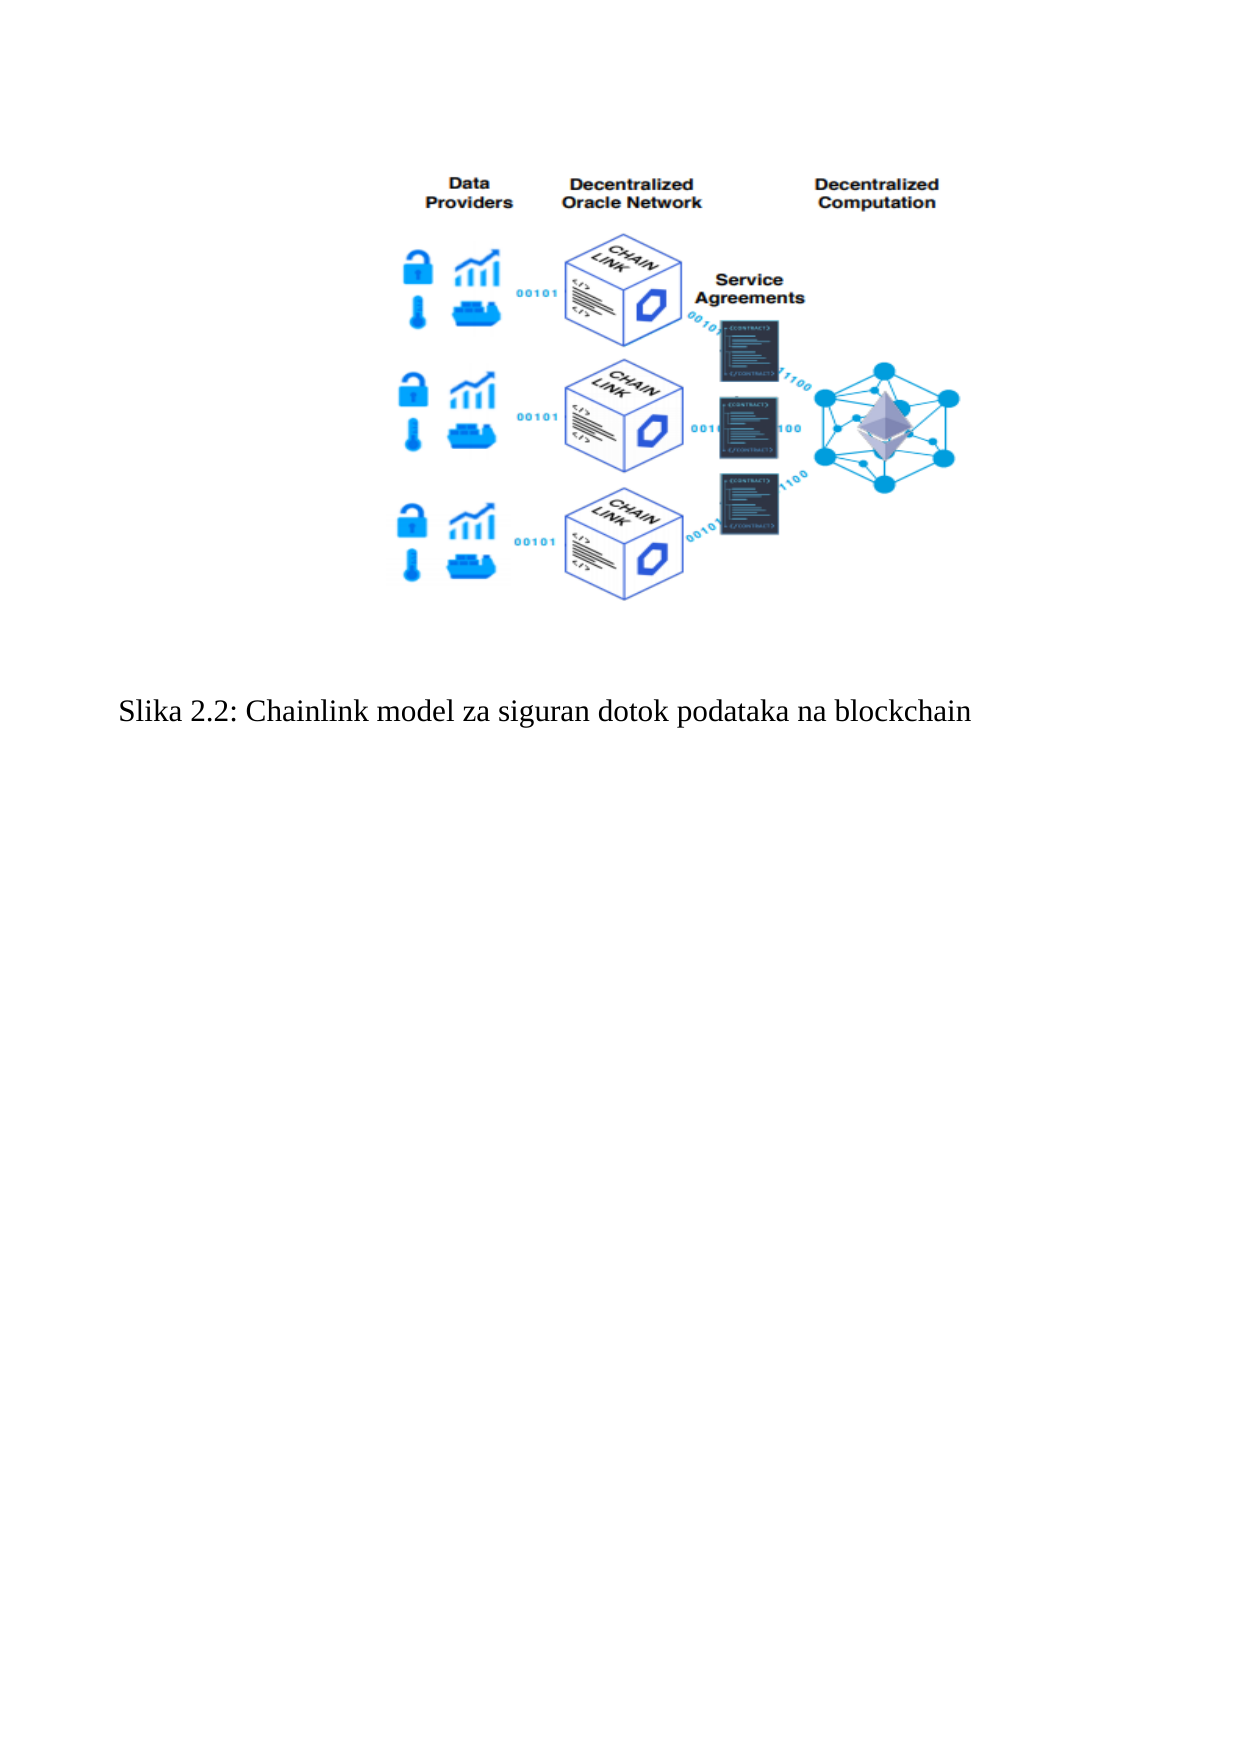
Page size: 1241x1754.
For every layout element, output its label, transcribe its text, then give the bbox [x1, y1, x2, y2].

picture [185, 145, 1038, 660]
text Slika 2.2: Chainlink model za siguran dotok podataka na blockchain [118, 692, 1122, 728]
